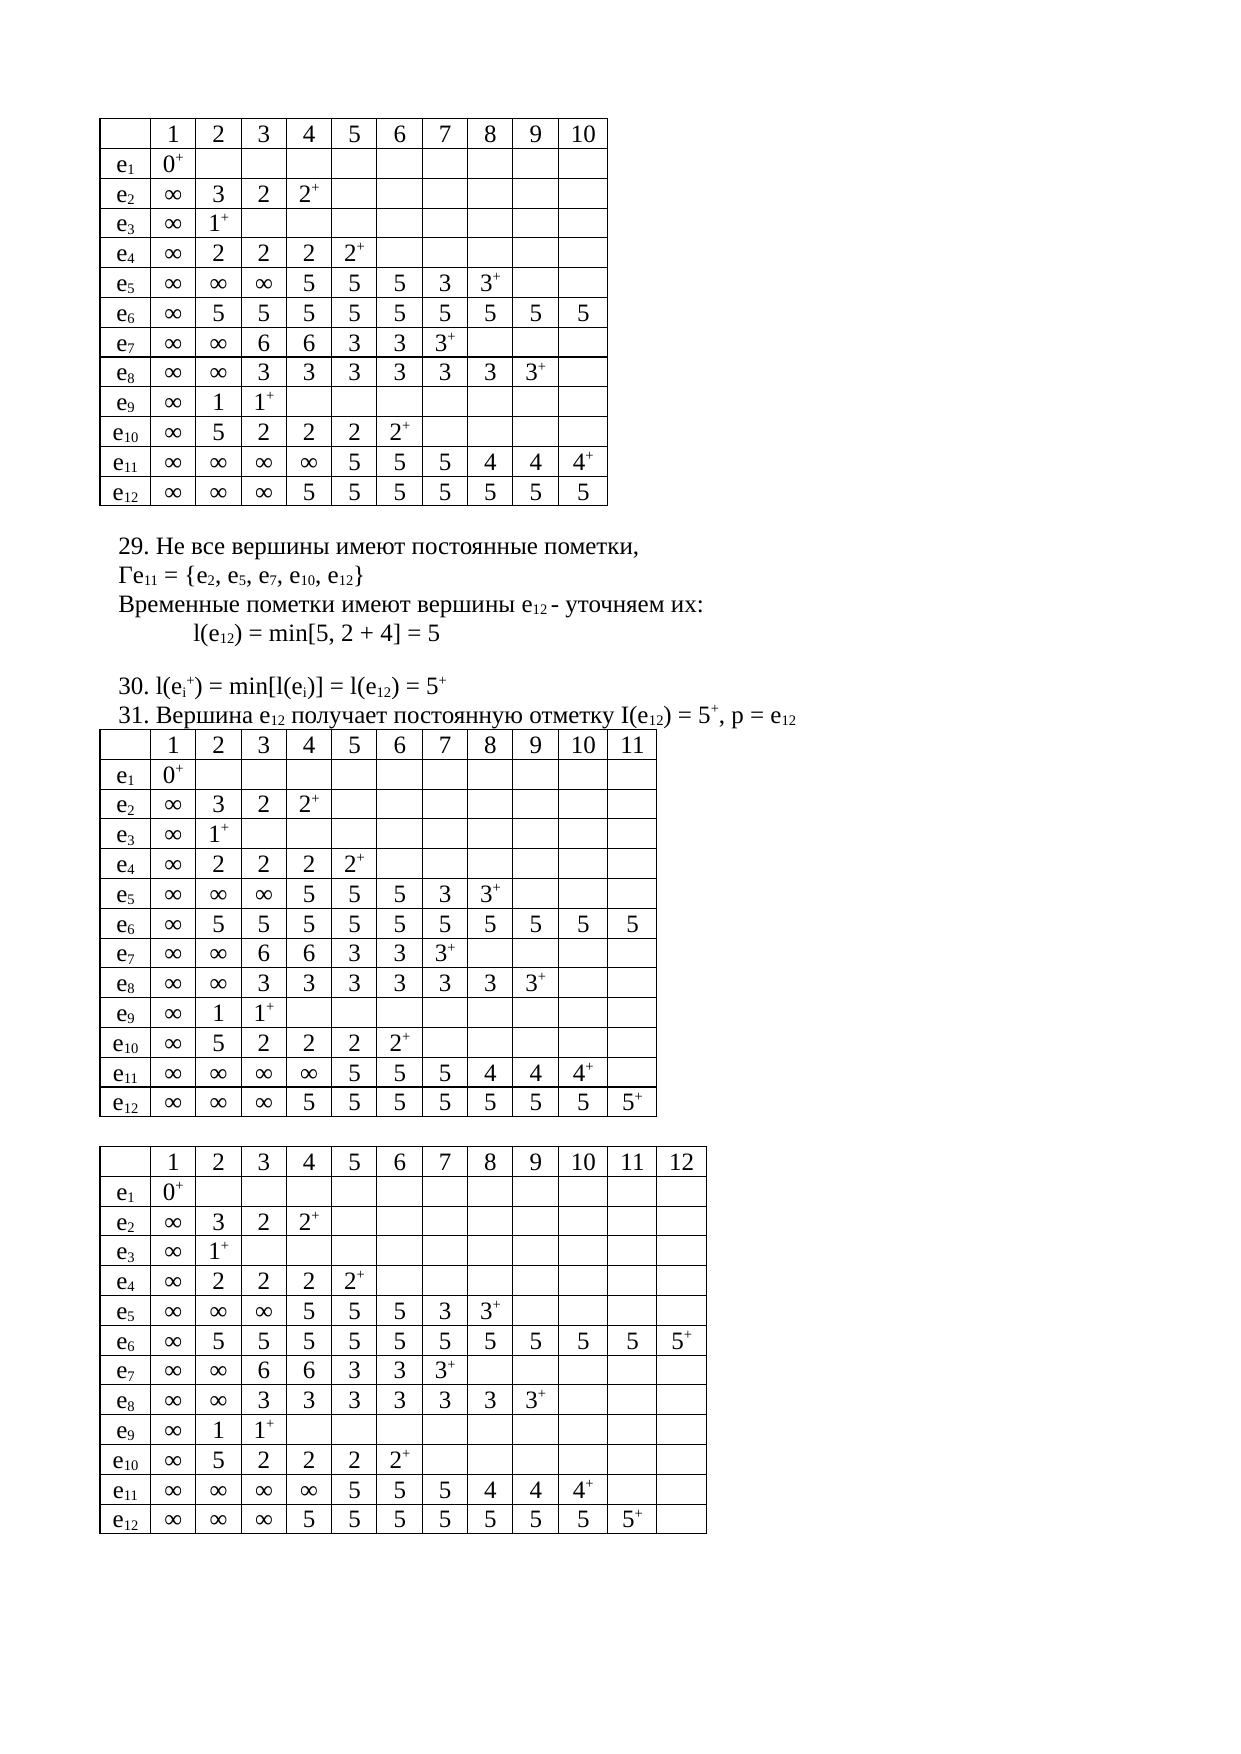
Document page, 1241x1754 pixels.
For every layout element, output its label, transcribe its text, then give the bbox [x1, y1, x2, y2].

table_cell [513, 238, 558, 267]
table_cell [513, 939, 558, 967]
table_cell ∞ [151, 1296, 195, 1325]
table_cell 4 [468, 1058, 512, 1086]
table_cell ∞ [151, 909, 195, 937]
table_cell 2 [287, 849, 331, 878]
table_cell e7 [101, 1356, 150, 1384]
table_cell [242, 1236, 286, 1265]
table_cell ∞ [196, 1505, 241, 1533]
table_cell ∞ [151, 179, 195, 207]
table_cell 2+ [377, 1028, 422, 1057]
table_cell 0+ [151, 1177, 195, 1206]
table_cell [513, 328, 558, 356]
table_cell 5 [196, 1326, 241, 1354]
table_cell e1 [101, 1177, 150, 1206]
table_cell 4+ [559, 1475, 607, 1503]
table_cell [559, 1445, 607, 1474]
table_cell [608, 1385, 656, 1414]
table_cell ∞ [196, 447, 241, 476]
table_cell [608, 760, 656, 788]
table_header 3 [242, 119, 286, 148]
table_cell ∞ [151, 268, 195, 297]
table_cell ∞ [151, 447, 195, 476]
table_cell [242, 149, 286, 178]
table_cell [242, 209, 286, 237]
table_cell [513, 760, 558, 788]
table_cell ∞ [151, 1356, 195, 1384]
table_cell 3 [242, 1385, 286, 1414]
table_cell [287, 819, 331, 848]
table_cell [423, 387, 467, 416]
table_header 5 [332, 730, 376, 759]
table_cell [332, 1177, 376, 1206]
table_cell [513, 1266, 558, 1295]
table_cell 2+ [287, 179, 331, 207]
table_cell 5 [468, 298, 512, 327]
table_cell [377, 790, 422, 818]
table_header 4 [287, 730, 331, 759]
table_cell ∞ [287, 447, 331, 476]
table_cell 2+ [377, 417, 422, 446]
table_cell 2 [242, 1028, 286, 1057]
table_cell 5 [559, 477, 607, 505]
table_cell 5 [287, 909, 331, 937]
table_cell 5 [196, 909, 241, 937]
table_cell [513, 1028, 558, 1057]
table_cell 5 [559, 909, 607, 937]
table_cell ∞ [151, 1236, 195, 1265]
table_cell 3+ [423, 328, 467, 356]
table_cell [423, 790, 467, 818]
table_cell [332, 1207, 376, 1235]
table_cell [608, 1356, 656, 1384]
table_cell 5+ [608, 1088, 656, 1116]
table_cell [242, 1177, 286, 1206]
table_cell [196, 149, 241, 178]
table_cell 5 [423, 298, 467, 327]
table_header 1 [151, 119, 195, 148]
table_cell 4 [468, 447, 512, 476]
table_header 7 [423, 119, 467, 148]
table_cell [559, 1236, 607, 1265]
table_cell 3 [332, 328, 376, 356]
table_cell ∞ [196, 268, 241, 297]
table_cell ∞ [242, 1475, 286, 1503]
table_cell e8 [101, 358, 150, 386]
table_cell 2 [332, 417, 376, 446]
table_cell [559, 1356, 607, 1384]
table_cell 6 [242, 1356, 286, 1384]
table_cell [559, 790, 607, 818]
table_cell 5 [196, 417, 241, 446]
table_cell 2+ [377, 1445, 422, 1474]
table_cell 3 [377, 328, 422, 356]
table_cell [468, 1207, 512, 1235]
table_header 8 [468, 730, 512, 759]
table_cell 5 [423, 1088, 467, 1116]
table_cell ∞ [151, 1028, 195, 1057]
table_header 9 [513, 730, 558, 759]
table_cell e12 [101, 1505, 150, 1533]
table_cell 5 [287, 1296, 331, 1325]
table_cell ∞ [196, 477, 241, 505]
table_cell [513, 268, 558, 297]
table_cell 5 [196, 1028, 241, 1057]
table_cell 5 [559, 1326, 607, 1354]
table_header 1 [151, 730, 195, 759]
table_cell 2+ [332, 238, 376, 267]
table_cell 5 [332, 1475, 376, 1503]
table_cell 3 [377, 1356, 422, 1384]
table_cell 5 [377, 1505, 422, 1533]
table_cell [608, 849, 656, 878]
table_cell 5 [287, 477, 331, 505]
table_cell 6 [287, 1356, 331, 1384]
table_cell ∞ [196, 1475, 241, 1503]
table_cell 5 [287, 1326, 331, 1354]
table_cell 2+ [332, 1266, 376, 1295]
table_cell 3+ [423, 939, 467, 967]
table_cell 5 [559, 1088, 607, 1116]
table_cell 5 [377, 298, 422, 327]
table_cell 2 [287, 1028, 331, 1057]
table_cell [513, 179, 558, 207]
table_cell [468, 1177, 512, 1206]
table_cell 3 [287, 358, 331, 386]
table_cell [332, 819, 376, 848]
table_cell [423, 1207, 467, 1235]
table_cell e10 [101, 417, 150, 446]
table_cell 3 [423, 879, 467, 908]
table_cell 2 [242, 179, 286, 207]
table_cell [332, 149, 376, 178]
table_cell [287, 998, 331, 1027]
table_cell 5 [332, 1088, 376, 1116]
table_cell ∞ [151, 849, 195, 878]
table_cell [423, 849, 467, 878]
table_cell 1+ [196, 819, 241, 848]
table_cell e9 [101, 998, 150, 1027]
table_cell [332, 998, 376, 1027]
table_cell 5 [377, 1058, 422, 1086]
table_cell [657, 1385, 706, 1414]
table_cell e10 [101, 1028, 150, 1057]
table_cell 2 [242, 790, 286, 818]
table_cell [423, 1236, 467, 1265]
table_cell [468, 238, 512, 267]
table_cell [559, 268, 607, 297]
table_header 10 [559, 1147, 607, 1176]
table_cell 3 [423, 968, 467, 997]
table_header 2 [196, 730, 241, 759]
table_cell 5 [513, 909, 558, 937]
table_cell ∞ [151, 790, 195, 818]
table_cell [559, 209, 607, 237]
table_cell e8 [101, 968, 150, 997]
table_cell 6 [242, 939, 286, 967]
table_cell ∞ [196, 968, 241, 997]
table_cell 3 [196, 179, 241, 207]
table_cell 3 [423, 268, 467, 297]
table_cell ∞ [196, 1356, 241, 1384]
table_cell ∞ [151, 1415, 195, 1444]
table_cell [468, 1445, 512, 1474]
table_cell [608, 1236, 656, 1265]
table_cell [377, 760, 422, 788]
table_cell ∞ [242, 1088, 286, 1116]
table_cell [423, 417, 467, 446]
table_cell ∞ [196, 328, 241, 356]
table_cell [423, 998, 467, 1027]
table_cell e6 [101, 298, 150, 327]
table_cell ∞ [151, 1088, 195, 1116]
table_cell 4 [513, 1475, 558, 1503]
table_cell 5 [332, 1326, 376, 1354]
table_cell 4 [513, 1058, 558, 1086]
table_header 9 [513, 1147, 558, 1176]
table_cell ∞ [242, 879, 286, 908]
table_cell 5 [242, 1326, 286, 1354]
table_cell [332, 1415, 376, 1444]
table_cell [377, 209, 422, 237]
table_cell [468, 1356, 512, 1384]
text 30. l(ei+) = min[l(ei)] = l(e12) = 5+ [118, 671, 1122, 700]
table_cell e9 [101, 1415, 150, 1444]
table_cell ∞ [151, 298, 195, 327]
table_cell 3+ [513, 1385, 558, 1414]
table_cell [468, 179, 512, 207]
table_cell [608, 968, 656, 997]
table_cell [377, 1415, 422, 1444]
table_cell [377, 1236, 422, 1265]
table_cell 5 [559, 298, 607, 327]
table_cell 5 [423, 477, 467, 505]
table_cell [608, 1266, 656, 1295]
table_cell e2 [101, 1207, 150, 1235]
table_cell ∞ [196, 879, 241, 908]
table_cell [559, 998, 607, 1027]
table_cell 2 [196, 849, 241, 878]
table_cell 5+ [657, 1326, 706, 1354]
table_cell [287, 387, 331, 416]
table_cell [423, 819, 467, 848]
table_cell 3 [196, 1207, 241, 1235]
table_cell 6 [287, 939, 331, 967]
table_cell 3 [423, 1296, 467, 1325]
table_cell [559, 968, 607, 997]
table_header 2 [196, 1147, 241, 1176]
table_cell 2 [196, 1266, 241, 1295]
table_header 4 [287, 119, 331, 148]
table_cell 3+ [423, 1356, 467, 1384]
table_cell 2 [242, 1445, 286, 1474]
table_cell ∞ [242, 1505, 286, 1533]
table_cell 3+ [468, 879, 512, 908]
table_header 8 [468, 1147, 512, 1176]
table_cell [608, 1415, 656, 1444]
table_header 7 [423, 730, 467, 759]
table_cell [377, 179, 422, 207]
table_cell ∞ [151, 939, 195, 967]
table_header 1 [151, 1147, 195, 1176]
table_cell 5 [468, 477, 512, 505]
table_header 3 [242, 730, 286, 759]
table_cell 5 [332, 298, 376, 327]
table_cell 2 [242, 1266, 286, 1295]
table_cell 1+ [242, 998, 286, 1027]
table_cell e12 [101, 477, 150, 505]
table_cell [468, 819, 512, 848]
table_cell 2 [287, 238, 331, 267]
table_cell ∞ [196, 1385, 241, 1414]
table_cell [332, 209, 376, 237]
table_cell 3+ [513, 968, 558, 997]
table_cell [332, 790, 376, 818]
table_cell e10 [101, 1445, 150, 1474]
table_cell 5 [196, 298, 241, 327]
table_cell [608, 790, 656, 818]
table_cell 3 [423, 358, 467, 386]
table_cell 3 [332, 968, 376, 997]
table_cell [657, 1266, 706, 1295]
table_cell 5 [377, 447, 422, 476]
table_cell [559, 939, 607, 967]
table_header 6 [377, 119, 422, 148]
table_cell 5 [468, 1326, 512, 1354]
table_cell 3 [377, 1385, 422, 1414]
table_cell ∞ [151, 1058, 195, 1086]
table_cell [423, 179, 467, 207]
table_cell [287, 209, 331, 237]
table_cell ∞ [151, 358, 195, 386]
table_cell [287, 760, 331, 788]
table_header 7 [423, 1147, 467, 1176]
table_cell [657, 1475, 706, 1503]
table_cell e5 [101, 879, 150, 908]
table_cell 5 [242, 909, 286, 937]
table_cell [377, 387, 422, 416]
table_cell [242, 819, 286, 848]
table_header [101, 119, 150, 148]
table_cell [468, 1028, 512, 1057]
table_cell ∞ [151, 819, 195, 848]
table_cell [608, 1296, 656, 1325]
table_cell 5 [287, 1505, 331, 1533]
table_cell 1+ [196, 209, 241, 237]
table_cell [559, 358, 607, 386]
table_cell 5 [287, 879, 331, 908]
table_cell 2+ [287, 790, 331, 818]
table_cell ∞ [151, 328, 195, 356]
table_cell 5 [332, 909, 376, 937]
table_cell [513, 1236, 558, 1265]
table_cell 5 [377, 1326, 422, 1354]
table_cell e7 [101, 328, 150, 356]
table_cell 3+ [513, 358, 558, 386]
table_cell [608, 819, 656, 848]
table_cell 5 [608, 909, 656, 937]
table_cell ∞ [151, 1207, 195, 1235]
table_cell 5 [332, 1058, 376, 1086]
table_cell e1 [101, 760, 150, 788]
table_cell 3 [242, 358, 286, 386]
table_cell 5 [513, 298, 558, 327]
table_cell [287, 1415, 331, 1444]
table_cell 5 [423, 447, 467, 476]
table_cell [513, 1207, 558, 1235]
table_cell [657, 1505, 706, 1533]
table_cell [657, 1356, 706, 1384]
table_cell [559, 760, 607, 788]
table_cell [608, 939, 656, 967]
table_cell [513, 417, 558, 446]
table_cell [332, 1236, 376, 1265]
table_cell [608, 879, 656, 908]
table_cell 5+ [608, 1505, 656, 1533]
table_cell [468, 1415, 512, 1444]
table_cell [468, 1266, 512, 1295]
table_cell 5 [332, 447, 376, 476]
table_cell ∞ [151, 1385, 195, 1414]
table_cell [377, 998, 422, 1027]
table_cell e6 [101, 909, 150, 937]
table_cell [513, 149, 558, 178]
table_cell 1 [196, 998, 241, 1027]
table_cell [559, 179, 607, 207]
table_cell 4+ [559, 447, 607, 476]
table_cell [287, 1236, 331, 1265]
table_cell ∞ [287, 1475, 331, 1503]
table_cell ∞ [151, 209, 195, 237]
table_cell [468, 149, 512, 178]
table_cell [513, 879, 558, 908]
table_cell ∞ [196, 1058, 241, 1086]
table_cell 3 [468, 358, 512, 386]
table_cell 3 [196, 790, 241, 818]
table_cell 5 [332, 1296, 376, 1325]
table_cell [423, 238, 467, 267]
table_cell [377, 1266, 422, 1295]
table_cell [608, 1475, 656, 1503]
table_cell [559, 1385, 607, 1414]
table_cell e11 [101, 1058, 150, 1086]
table_cell [332, 760, 376, 788]
table_cell [468, 998, 512, 1027]
table_cell 3+ [468, 1296, 512, 1325]
table_cell 3+ [468, 268, 512, 297]
table_cell 1 [196, 387, 241, 416]
table_cell e4 [101, 238, 150, 267]
table_cell ∞ [242, 1058, 286, 1086]
table_cell [377, 849, 422, 878]
table_cell [513, 790, 558, 818]
table_cell [377, 1177, 422, 1206]
table_cell [559, 819, 607, 848]
table_cell 5 [242, 298, 286, 327]
table_cell [468, 328, 512, 356]
table_cell 5 [332, 477, 376, 505]
table_cell 6 [287, 328, 331, 356]
table_cell [559, 1296, 607, 1325]
table_cell 3 [377, 939, 422, 967]
table_cell e12 [101, 1088, 150, 1116]
table_cell 6 [242, 328, 286, 356]
table_header 8 [468, 119, 512, 148]
table_cell [513, 819, 558, 848]
table_cell 5 [423, 909, 467, 937]
table_cell 3 [332, 939, 376, 967]
table_cell ∞ [151, 1475, 195, 1503]
table_cell 5 [287, 1088, 331, 1116]
table_cell [287, 1177, 331, 1206]
table_cell ∞ [151, 998, 195, 1027]
table_cell ∞ [242, 268, 286, 297]
table_cell [513, 1356, 558, 1384]
table_header 9 [513, 119, 558, 148]
table_header 12 [657, 1147, 706, 1176]
table_cell e4 [101, 849, 150, 878]
table_cell 2 [332, 1028, 376, 1057]
table_cell 5 [423, 1505, 467, 1533]
table_cell [513, 1177, 558, 1206]
table_cell [196, 760, 241, 788]
table_cell [559, 238, 607, 267]
table_cell [332, 387, 376, 416]
table_cell [468, 417, 512, 446]
table_cell [559, 1266, 607, 1295]
table_cell 2 [287, 1266, 331, 1295]
table_cell e9 [101, 387, 150, 416]
table_cell [559, 879, 607, 908]
table_cell [468, 1236, 512, 1265]
table_cell ∞ [242, 477, 286, 505]
table_cell [559, 1177, 607, 1206]
table_cell e5 [101, 268, 150, 297]
table_cell 3 [332, 1385, 376, 1414]
table_cell [657, 1177, 706, 1206]
table_cell ∞ [196, 1088, 241, 1116]
table_cell [559, 417, 607, 446]
table_cell 5 [287, 298, 331, 327]
table_cell [608, 998, 656, 1027]
table_header 11 [608, 730, 656, 759]
table_cell ∞ [151, 1266, 195, 1295]
table_cell 1+ [242, 1415, 286, 1444]
table_cell 5 [468, 1505, 512, 1533]
table_cell 2 [287, 1445, 331, 1474]
table_cell e2 [101, 179, 150, 207]
table_cell [657, 1445, 706, 1474]
table_header 10 [559, 119, 607, 148]
table_cell [513, 1415, 558, 1444]
table_header 6 [377, 1147, 422, 1176]
table_cell [423, 760, 467, 788]
table_cell [513, 1445, 558, 1474]
table_cell ∞ [151, 387, 195, 416]
table_cell [608, 1177, 656, 1206]
table_cell [559, 849, 607, 878]
table_cell [559, 1207, 607, 1235]
table_cell ∞ [287, 1058, 331, 1086]
table_cell 5 [513, 1505, 558, 1533]
table_header 2 [196, 119, 241, 148]
table_cell 5 [377, 268, 422, 297]
table_cell ∞ [151, 1445, 195, 1474]
table_cell 2 [287, 417, 331, 446]
table_cell ∞ [196, 1296, 241, 1325]
table_cell 5 [377, 1088, 422, 1116]
table_cell ∞ [196, 358, 241, 386]
table_cell e8 [101, 1385, 150, 1414]
table_cell 5 [377, 1296, 422, 1325]
table_cell 5 [377, 879, 422, 908]
table_cell e3 [101, 209, 150, 237]
table_cell 1+ [242, 387, 286, 416]
table_cell 2 [196, 238, 241, 267]
table_cell 2 [242, 849, 286, 878]
table_cell [559, 1028, 607, 1057]
table_header 5 [332, 1147, 376, 1176]
table_cell [559, 387, 607, 416]
table_cell [468, 387, 512, 416]
table_cell [513, 1296, 558, 1325]
table_cell 5 [468, 909, 512, 937]
table_cell ∞ [151, 1326, 195, 1354]
table_cell 5 [513, 1088, 558, 1116]
table_cell [377, 1207, 422, 1235]
text 29. Не все вершины имеют постоянные пометки, Гe11 = {e2, e5, e7, e10, e12} Временные пометки имеют вершины e12 - уточняем их: [118, 531, 1122, 618]
table_cell ∞ [242, 1296, 286, 1325]
table_cell 3 [468, 1385, 512, 1414]
table_cell ∞ [196, 939, 241, 967]
table_header 5 [332, 119, 376, 148]
table_cell [513, 849, 558, 878]
table_cell [423, 1028, 467, 1057]
table_cell 2+ [287, 1207, 331, 1235]
table_cell e2 [101, 790, 150, 818]
table_cell [513, 209, 558, 237]
table_cell [608, 1445, 656, 1474]
table_cell 0+ [151, 149, 195, 178]
table_cell 2+ [332, 849, 376, 878]
table_cell [242, 760, 286, 788]
table_header 11 [608, 1147, 656, 1176]
table_header [101, 1147, 150, 1176]
table_cell 4 [468, 1475, 512, 1503]
table_cell e6 [101, 1326, 150, 1354]
table_cell e1 [101, 149, 150, 178]
table_cell [559, 149, 607, 178]
table_cell 2 [242, 1207, 286, 1235]
table_header 4 [287, 1147, 331, 1176]
table_cell ∞ [151, 1505, 195, 1533]
table_cell [423, 209, 467, 237]
table_cell [423, 1177, 467, 1206]
table_cell ∞ [151, 238, 195, 267]
table_cell [559, 328, 607, 356]
list l(e12) = min[5, 2 + 4] = 5 [193, 618, 1122, 646]
table_cell 5 [468, 1088, 512, 1116]
table_cell 0+ [151, 760, 195, 788]
table_cell [377, 819, 422, 848]
table_cell [287, 149, 331, 178]
table_cell 3 [377, 358, 422, 386]
table_cell 5 [423, 1058, 467, 1086]
table_cell [423, 149, 467, 178]
table_cell 5 [513, 1326, 558, 1354]
table_cell e3 [101, 1236, 150, 1265]
table_cell 4 [513, 447, 558, 476]
table_cell [196, 1177, 241, 1206]
table_cell [468, 209, 512, 237]
table_cell 5 [377, 909, 422, 937]
table_cell [468, 849, 512, 878]
table_cell [468, 790, 512, 818]
table_cell 5 [332, 268, 376, 297]
table_cell 5 [377, 1475, 422, 1503]
table_cell [657, 1207, 706, 1235]
table_cell [608, 1028, 656, 1057]
table_cell e5 [101, 1296, 150, 1325]
table_cell [423, 1445, 467, 1474]
table_cell 5 [332, 879, 376, 908]
table_cell 1 [196, 1415, 241, 1444]
table_cell 3 [287, 968, 331, 997]
table_cell 3 [287, 1385, 331, 1414]
table_cell 3 [332, 1356, 376, 1384]
table_cell [513, 387, 558, 416]
table_cell 3 [377, 968, 422, 997]
table_cell [332, 179, 376, 207]
table_cell 5 [196, 1445, 241, 1474]
table_cell 5 [423, 1475, 467, 1503]
table_header 10 [559, 730, 607, 759]
table_cell 4+ [559, 1058, 607, 1086]
table_cell 2 [332, 1445, 376, 1474]
table_cell 2 [242, 238, 286, 267]
table_cell 3 [468, 968, 512, 997]
table_cell ∞ [242, 447, 286, 476]
table_header 3 [242, 1147, 286, 1176]
table_cell 5 [423, 1326, 467, 1354]
table_cell 5 [377, 477, 422, 505]
table_cell ∞ [151, 477, 195, 505]
table_cell [468, 760, 512, 788]
table_cell 3 [332, 358, 376, 386]
table_cell 3 [242, 968, 286, 997]
table_cell 1+ [196, 1236, 241, 1265]
table_cell 5 [513, 477, 558, 505]
text 31. Вершина e12 получает постоянную отметку I(e12) = 5+, p = e12 [118, 700, 1122, 729]
table_header 6 [377, 730, 422, 759]
table_cell 5 [559, 1505, 607, 1533]
table_cell 5 [608, 1326, 656, 1354]
table_header [101, 730, 150, 759]
table_cell ∞ [151, 417, 195, 446]
table_cell [377, 149, 422, 178]
table_cell ∞ [151, 968, 195, 997]
table_cell 2 [242, 417, 286, 446]
table_cell e11 [101, 447, 150, 476]
table_cell 5 [287, 268, 331, 297]
table_cell e11 [101, 1475, 150, 1503]
table_cell [423, 1266, 467, 1295]
table_cell [608, 1058, 656, 1086]
table_cell [423, 1415, 467, 1444]
table_cell [513, 998, 558, 1027]
table_cell ∞ [151, 879, 195, 908]
table_cell e7 [101, 939, 150, 967]
table_cell e4 [101, 1266, 150, 1295]
table_cell [468, 939, 512, 967]
table_cell e3 [101, 819, 150, 848]
table_cell [377, 238, 422, 267]
table_cell [559, 1415, 607, 1444]
table_cell [608, 1207, 656, 1235]
table_cell 5 [332, 1505, 376, 1533]
table_cell 3 [423, 1385, 467, 1414]
table_cell [657, 1296, 706, 1325]
table_cell [657, 1236, 706, 1265]
table_cell [657, 1415, 706, 1444]
